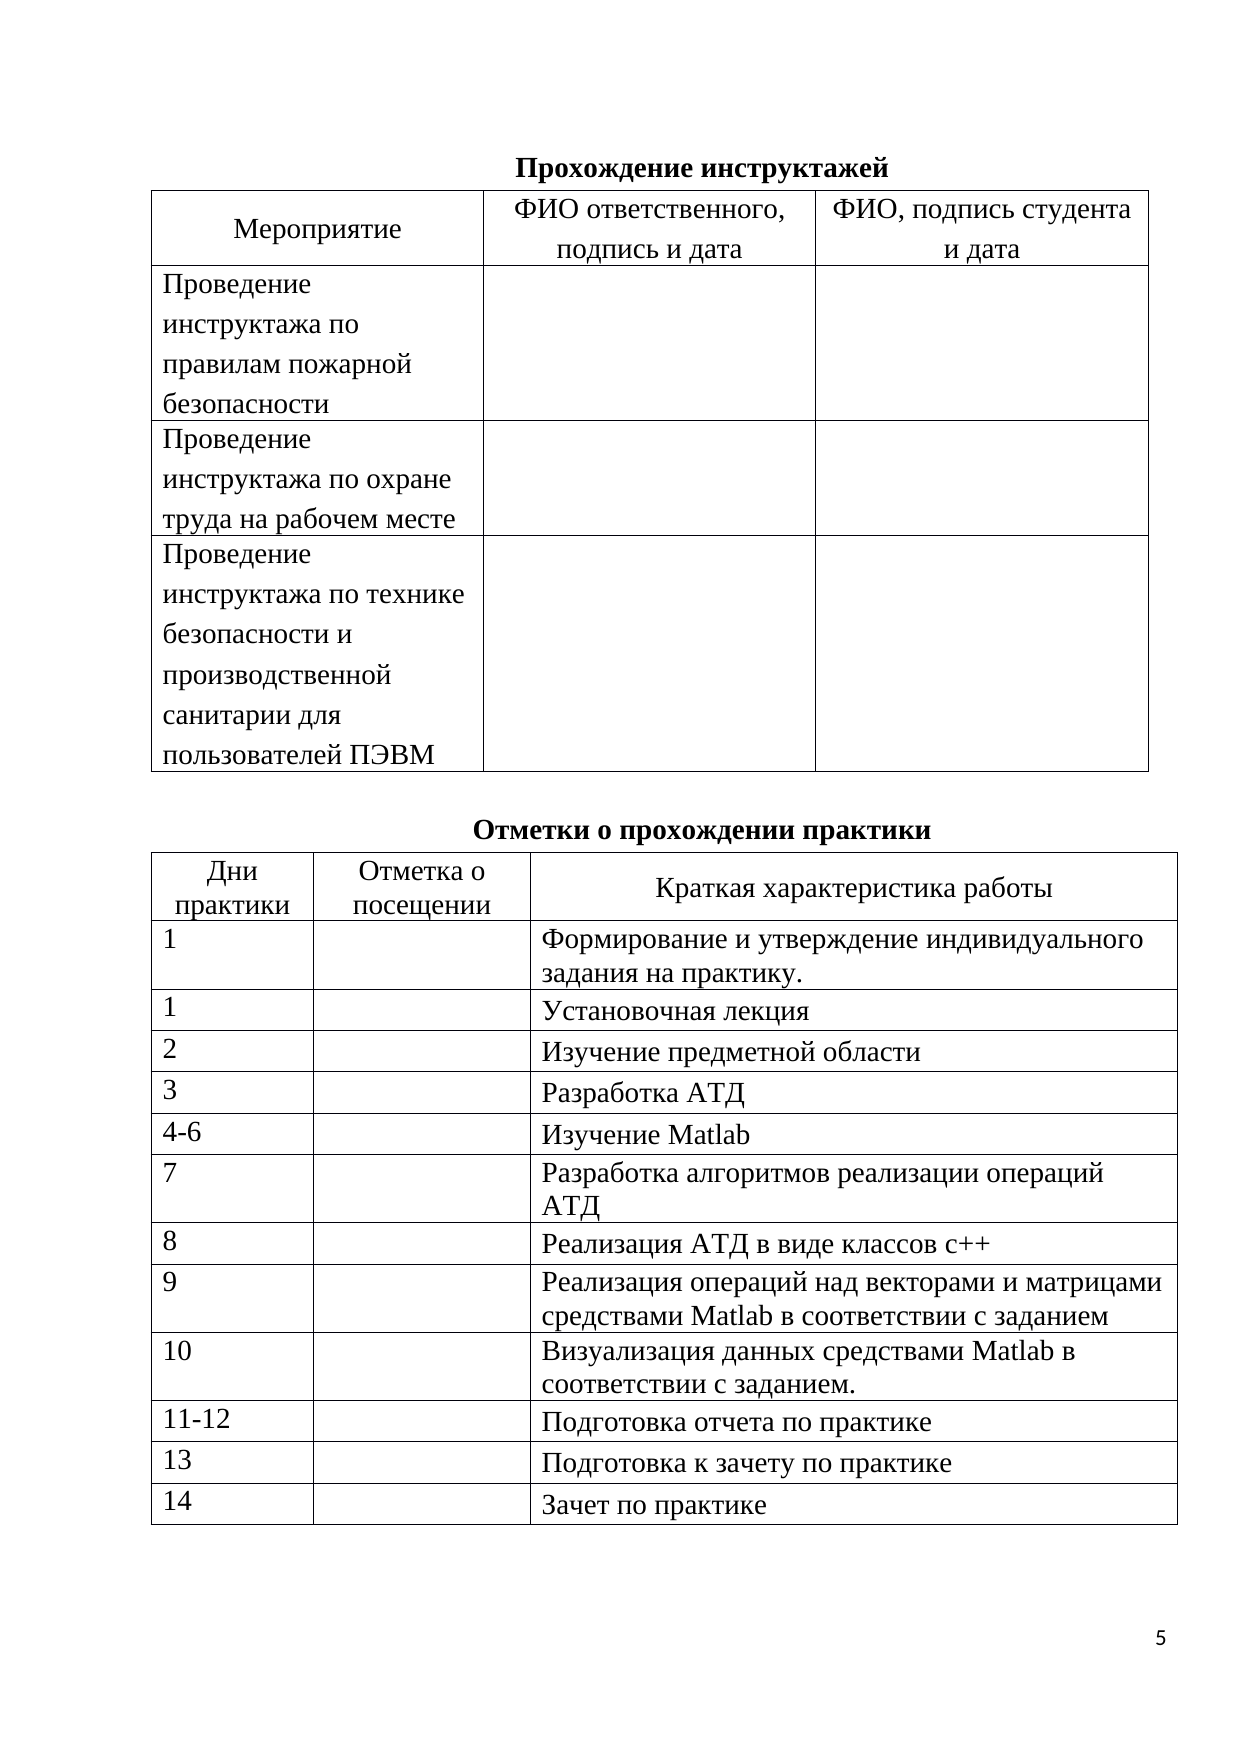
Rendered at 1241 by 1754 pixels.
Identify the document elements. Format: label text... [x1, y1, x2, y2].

table_cell 7 [152, 1155, 313, 1222]
table_header ФИО, подпись студента и дата [816, 191, 1148, 265]
table_cell 3 [152, 1072, 313, 1113]
table_cell Разработка АТД [531, 1072, 1177, 1113]
table_cell [314, 1401, 530, 1441]
table_header Отметка о посещении [314, 853, 530, 920]
table_header ФИО ответственного, подпись и дата [484, 191, 815, 265]
table_cell Зачет по практике [531, 1484, 1177, 1524]
table_header Дни практики [152, 853, 313, 920]
table_cell [314, 921, 530, 988]
table_cell 9 [152, 1265, 313, 1332]
table_cell Проведение инструктажа по технике безопасности и производственной санитарии для пользователей ПЭВМ [152, 536, 483, 771]
table_cell [314, 1223, 530, 1263]
table_cell Разработка алгоритмов реализации операций АТД [531, 1155, 1177, 1222]
table_cell [484, 536, 815, 771]
table_cell [314, 1442, 530, 1482]
table_cell [314, 1155, 530, 1222]
table_cell Визуализация данных средствами Matlab в соответствии с заданием. [531, 1333, 1177, 1400]
table_cell Подготовка отчета по практике [531, 1401, 1177, 1441]
table_cell Установочная лекция [531, 990, 1177, 1030]
table_cell [484, 421, 815, 535]
table_cell [816, 421, 1148, 535]
table_cell 4-6 [152, 1114, 313, 1154]
table_cell 11-12 [152, 1401, 313, 1441]
table_cell [314, 990, 530, 1030]
table_cell 1 [152, 921, 313, 988]
table_cell [314, 1265, 530, 1332]
table_cell 13 [152, 1442, 313, 1482]
table_cell [314, 1333, 530, 1400]
table_cell Проведение инструктажа по правилам пожарной безопасности [152, 266, 483, 420]
table_cell Подготовка к зачету по практике [531, 1442, 1177, 1482]
table_cell 1 [152, 990, 313, 1030]
table_cell Изучение предметной области [531, 1031, 1177, 1071]
text Отметки о прохождении практики [237, 812, 1166, 846]
text Прохождение инструктажей [237, 150, 1166, 183]
table_cell [816, 536, 1148, 771]
table_cell 8 [152, 1223, 313, 1263]
table_cell [314, 1072, 530, 1113]
table_cell [816, 266, 1148, 420]
table_cell 2 [152, 1031, 313, 1071]
table_cell Формирование и утверждение индивидуального задания на практику. [531, 921, 1177, 988]
table_cell Изучение Matlab [531, 1114, 1177, 1154]
table_cell Проведение инструктажа по охране труда на рабочем месте [152, 421, 483, 535]
table_cell [314, 1031, 530, 1071]
table_cell Реализация операций над векторами и матрицами средствами Matlab в соответствии с заданием [531, 1265, 1177, 1332]
table_cell 10 [152, 1333, 313, 1400]
table_header Краткая характеристика работы [531, 853, 1177, 920]
table_cell [314, 1114, 530, 1154]
table_cell [484, 266, 815, 420]
table_cell 14 [152, 1484, 313, 1524]
table_header Мероприятие [152, 191, 483, 265]
table_cell Реализация АТД в виде классов с++ [531, 1223, 1177, 1263]
table_cell [314, 1484, 530, 1524]
